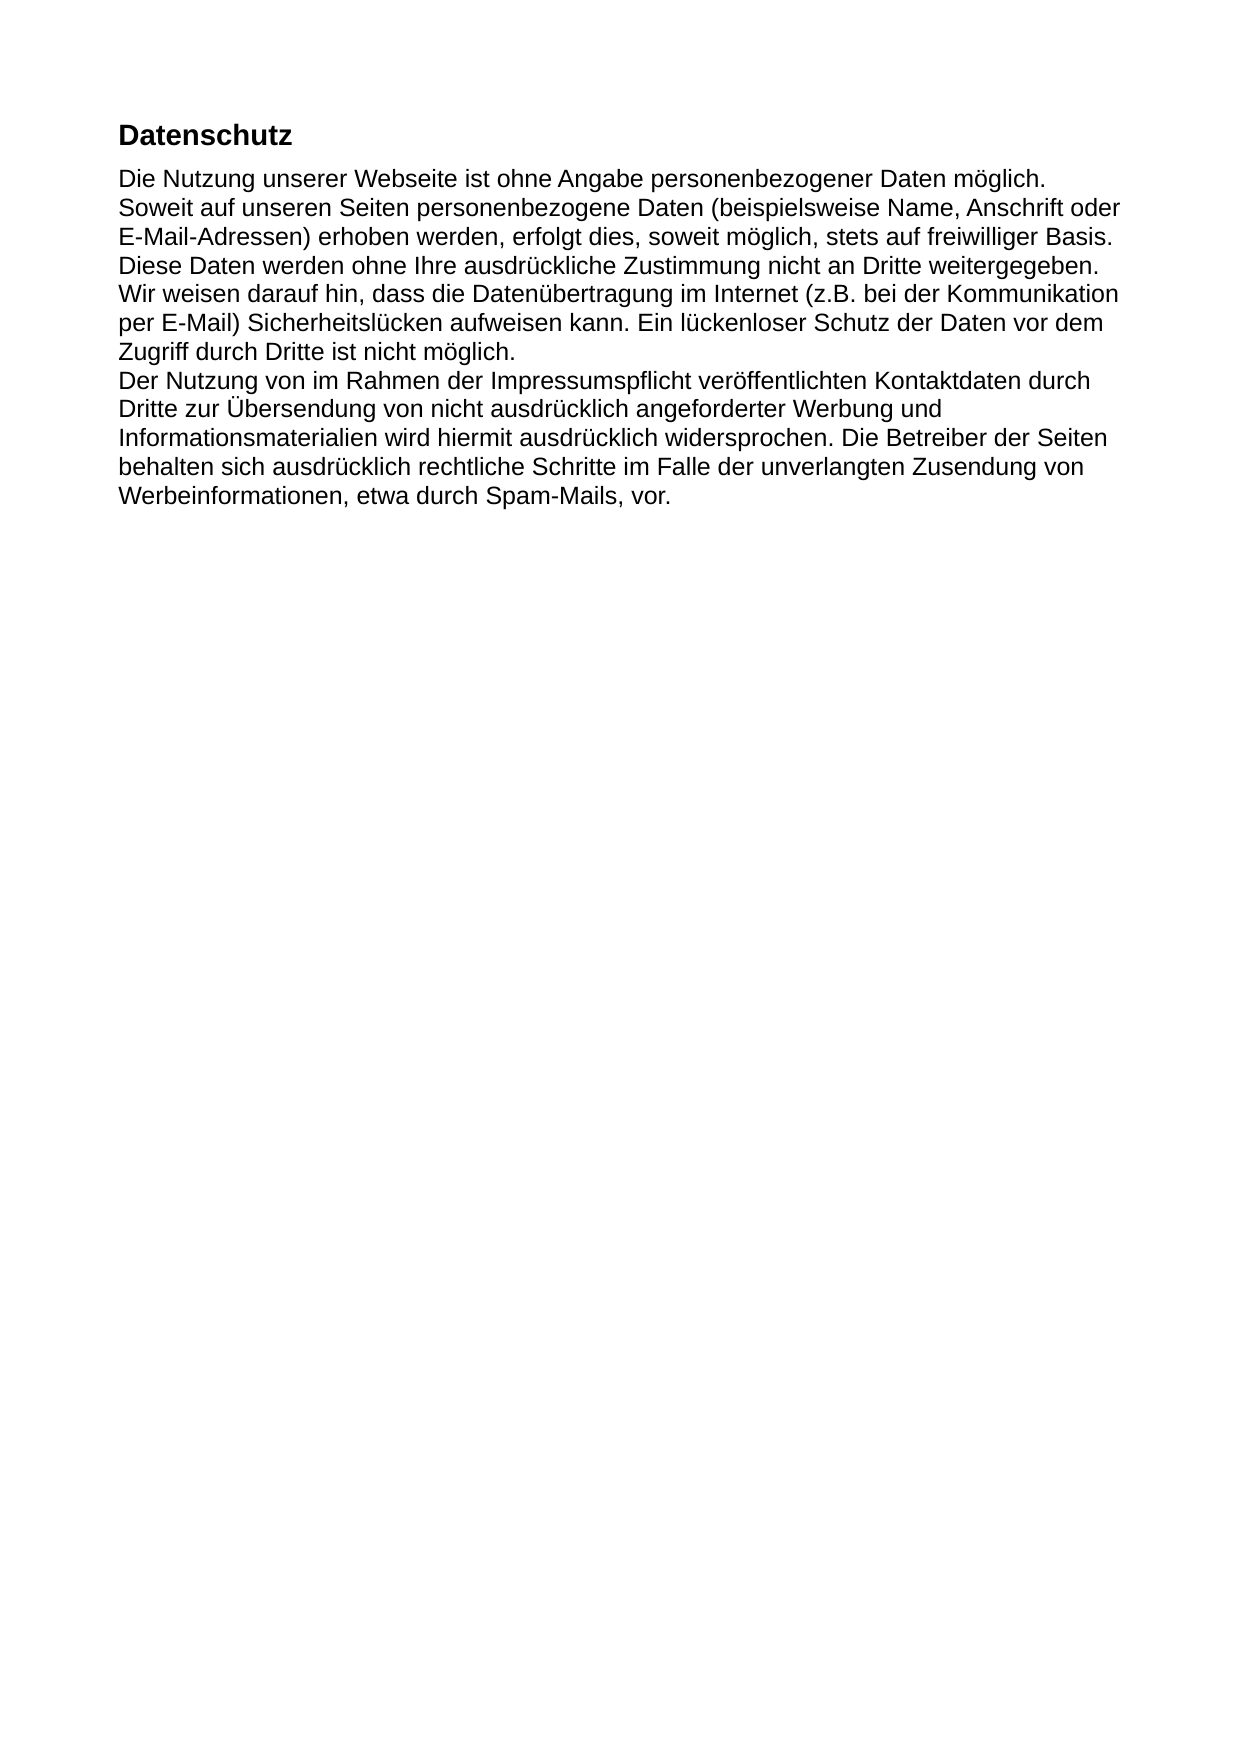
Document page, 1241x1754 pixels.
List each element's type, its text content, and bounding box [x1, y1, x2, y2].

subtitle Datenschutz [118, 118, 1122, 152]
text Die Nutzung unserer Webseite ist ohne Angabe personenbezogener Daten möglich. Soweit auf unseren Seiten personenbezogene Daten (beispielsweise Name, Anschrift oder E-Mail-Adressen) erhoben werden, erfolgt dies, soweit möglich, stets auf freiwilliger Basis. Diese Daten werden ohne Ihre ausdrückliche Zustimmung nicht an Dritte weitergegeben. [118, 164, 1122, 279]
text Wir weisen darauf hin, dass die Datenübertragung im Internet (z.B. bei der Kommunikation per E-Mail) Sicherheitslücken aufweisen kann. Ein lückenloser Schutz der Daten vor dem Zugriff durch Dritte ist nicht möglich. [118, 279, 1122, 366]
text Der Nutzung von im Rahmen der Impressumspflicht veröffentlichten Kontaktdaten durch Dritte zur Übersendung von nicht ausdrücklich angeforderter Werbung und Informationsmaterialien wird hiermit ausdrücklich widersprochen. Die Betreiber der Seiten behalten sich ausdrücklich rechtliche Schritte im Falle der unverlangten Zusendung von Werbeinformationen, etwa durch Spam-Mails, vor. [118, 366, 1122, 509]
